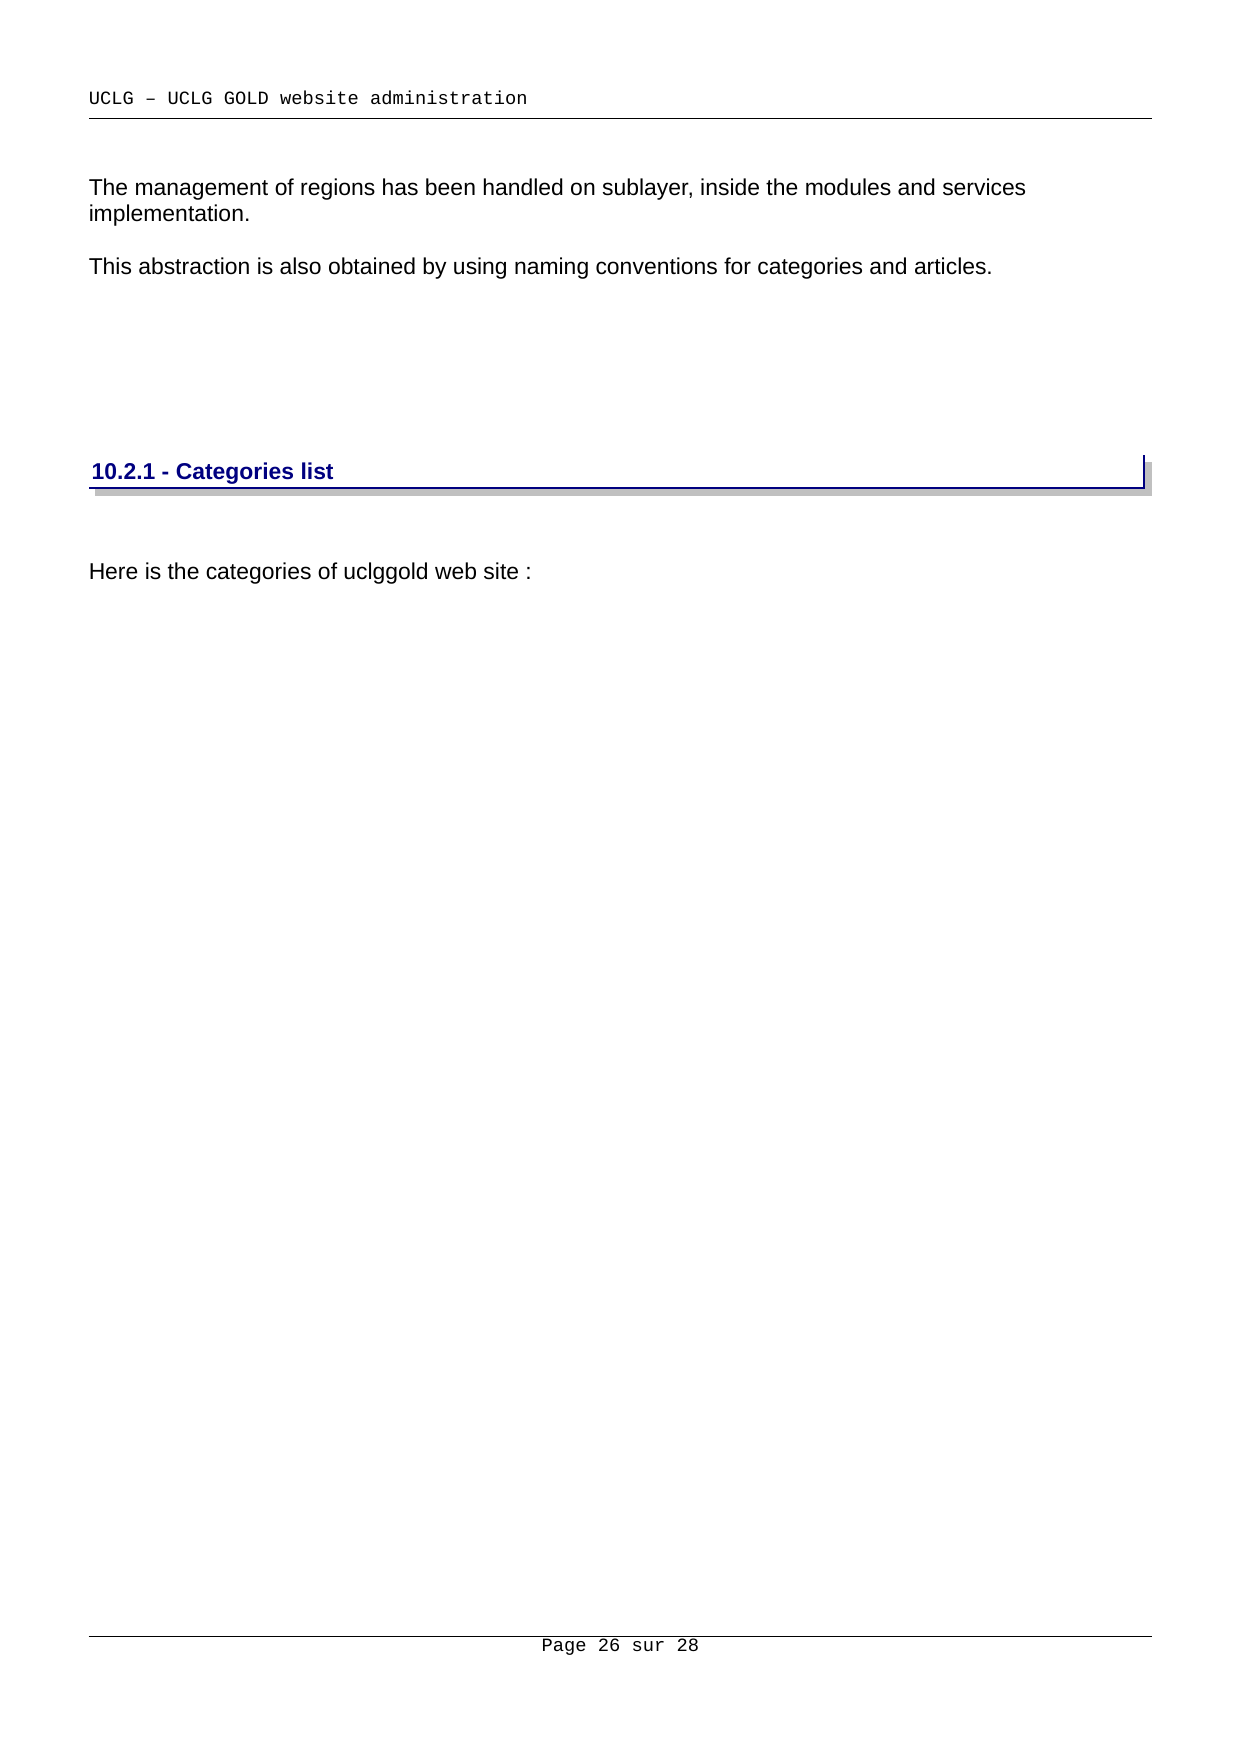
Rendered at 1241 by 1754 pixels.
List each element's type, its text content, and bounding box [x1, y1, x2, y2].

text The management of regions has been handled on sublayer, inside the modules and services implementation. [88, 174, 1152, 227]
subtitle Categories list [88, 455, 1143, 489]
text Here is the categories of uclggold web site : [88, 558, 1152, 584]
text This abstraction is also obtained by using naming conventions for categories and articles. [88, 253, 1152, 279]
